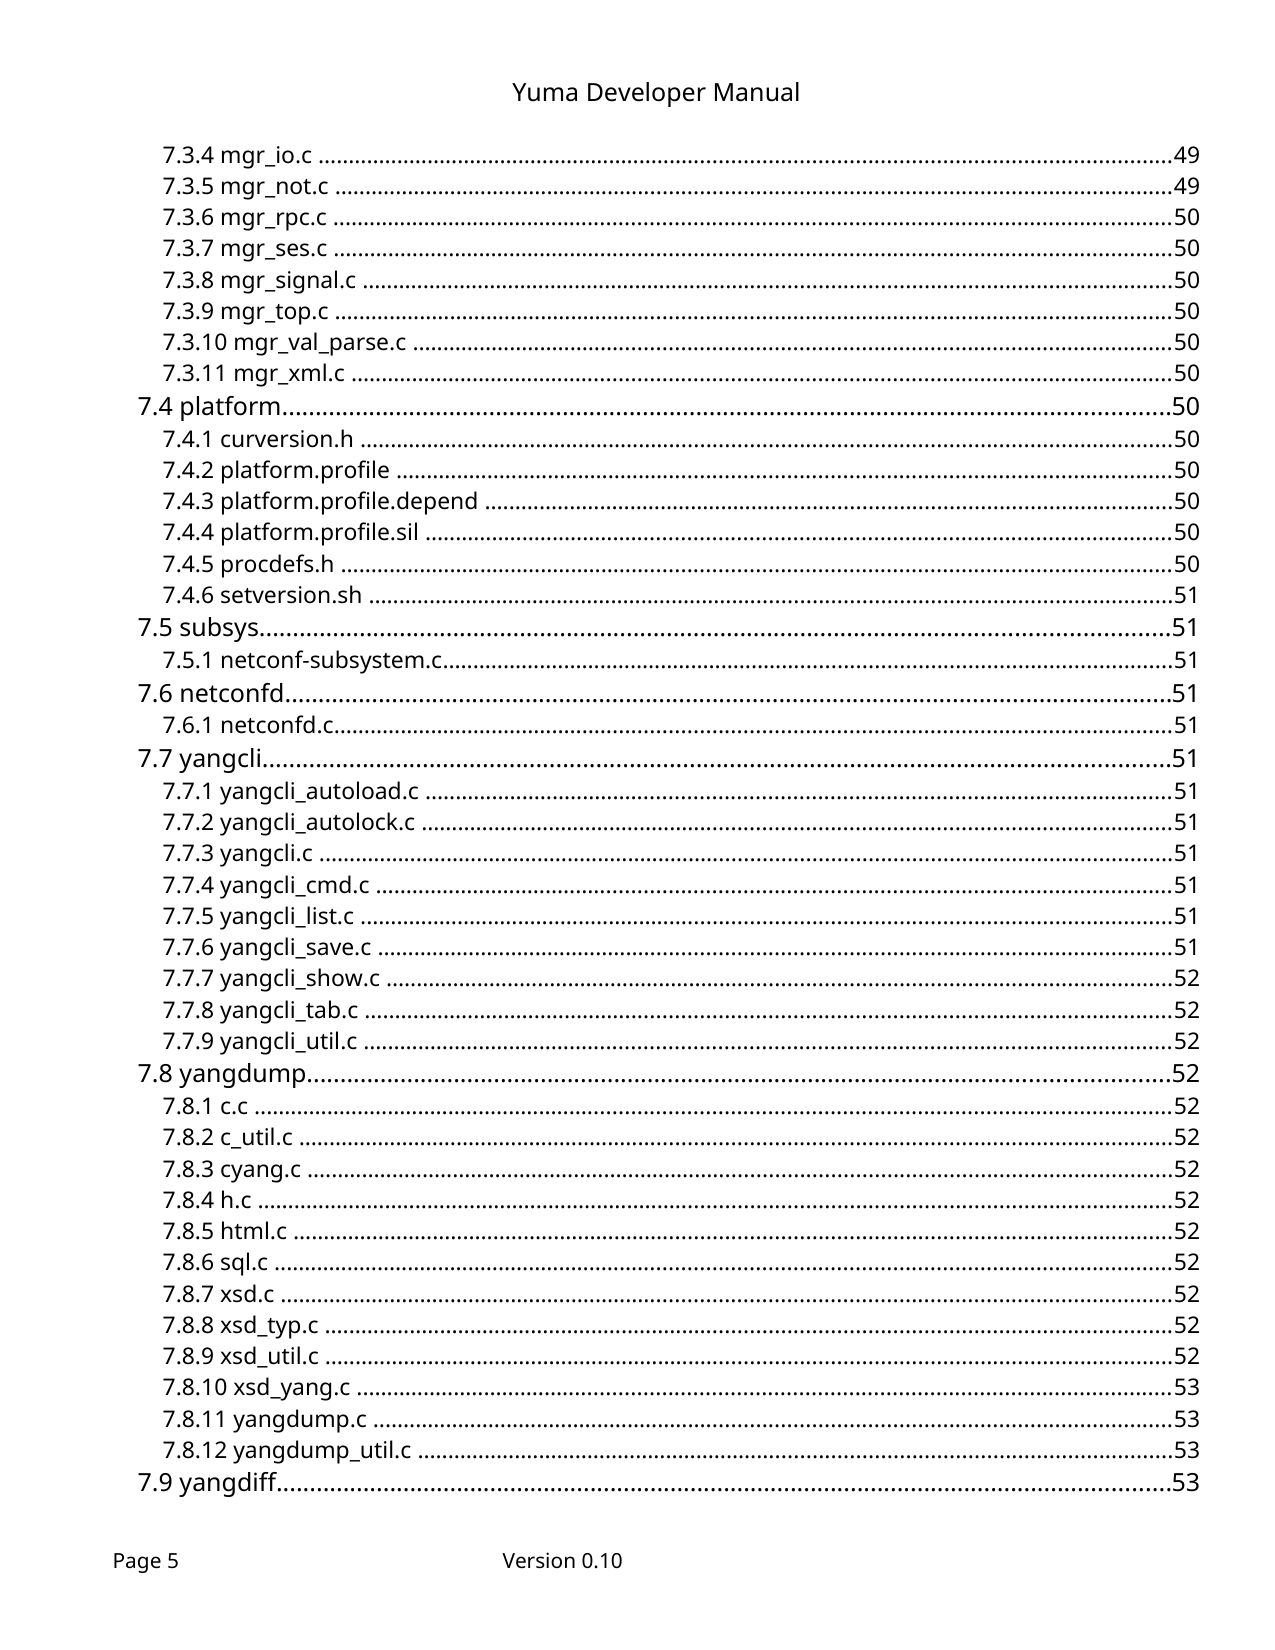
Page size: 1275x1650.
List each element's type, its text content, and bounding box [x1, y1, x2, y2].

text 7.3.11 mgr_xml.c 50 [162, 357, 1200, 388]
text 7.5 subsys 51 [137, 610, 1200, 644]
text 7.7.5 yangcli_list.c 51 [162, 900, 1200, 931]
text 7.7.4 yangcli_cmd.c 51 [162, 868, 1200, 900]
text 7.3.10 mgr_val_parse.c 50 [162, 326, 1200, 357]
text 7.4.5 procdefs.h 50 [162, 548, 1200, 579]
text 7.6 netconfd 51 [137, 675, 1200, 709]
text 7.6.1 netconfd.c 51 [162, 709, 1200, 741]
text 7.8.6 sql.c 52 [162, 1246, 1200, 1278]
text 7.4.3 platform.profile.depend 50 [162, 485, 1200, 516]
text 7.8.4 h.c 52 [162, 1184, 1200, 1215]
text 7.4.4 platform.profile.sil 50 [162, 516, 1200, 548]
text 7.7.2 yangcli_autolock.c 51 [162, 806, 1200, 837]
text 7.8.11 yangdump.c 53 [162, 1403, 1200, 1434]
text 7.7.6 yangcli_save.c 51 [162, 931, 1200, 962]
text 7.4 platform 50 [137, 388, 1200, 423]
text 7.7.1 yangcli_autoload.c 51 [162, 775, 1200, 806]
text 7.3.6 mgr_rpc.c 50 [162, 201, 1200, 232]
text 7.7 yangcli 51 [137, 741, 1200, 775]
text 7.5.1 netconf-subsystem.c 51 [162, 644, 1200, 675]
text 7.3.7 mgr_ses.c 50 [162, 232, 1200, 263]
text 7.8.8 xsd_typ.c 52 [162, 1309, 1200, 1340]
text 7.3.4 mgr_io.c 49 [162, 138, 1200, 170]
text 7.4.1 curversion.h 50 [162, 423, 1200, 454]
text 7.8.9 xsd_util.c 52 [162, 1340, 1200, 1371]
text 7.7.3 yangcli.c 51 [162, 837, 1200, 868]
text 7.8.10 xsd_yang.c 53 [162, 1371, 1200, 1403]
text 7.3.8 mgr_signal.c 50 [162, 263, 1200, 295]
text 7.4.6 setversion.sh 51 [162, 579, 1200, 610]
text 7.7.7 yangcli_show.c 52 [162, 962, 1200, 993]
text 7.8.7 xsd.c 52 [162, 1278, 1200, 1309]
text 7.9 yangdiff 53 [137, 1465, 1200, 1499]
text 7.3.5 mgr_not.c 49 [162, 170, 1200, 201]
text 7.8.2 c_util.c 52 [162, 1121, 1200, 1153]
text 7.7.8 yangcli_tab.c 52 [162, 993, 1200, 1025]
text 7.7.9 yangcli_util.c 52 [162, 1025, 1200, 1056]
text 7.8.5 html.c 52 [162, 1215, 1200, 1246]
text 7.8 yangdump 52 [137, 1056, 1200, 1090]
text 7.3.9 mgr_top.c 50 [162, 295, 1200, 326]
text 7.4.2 platform.profile 50 [162, 454, 1200, 485]
text 7.8.12 yangdump_util.c 53 [162, 1434, 1200, 1465]
text 7.8.1 c.c 52 [162, 1090, 1200, 1121]
text 7.8.3 cyang.c 52 [162, 1153, 1200, 1184]
